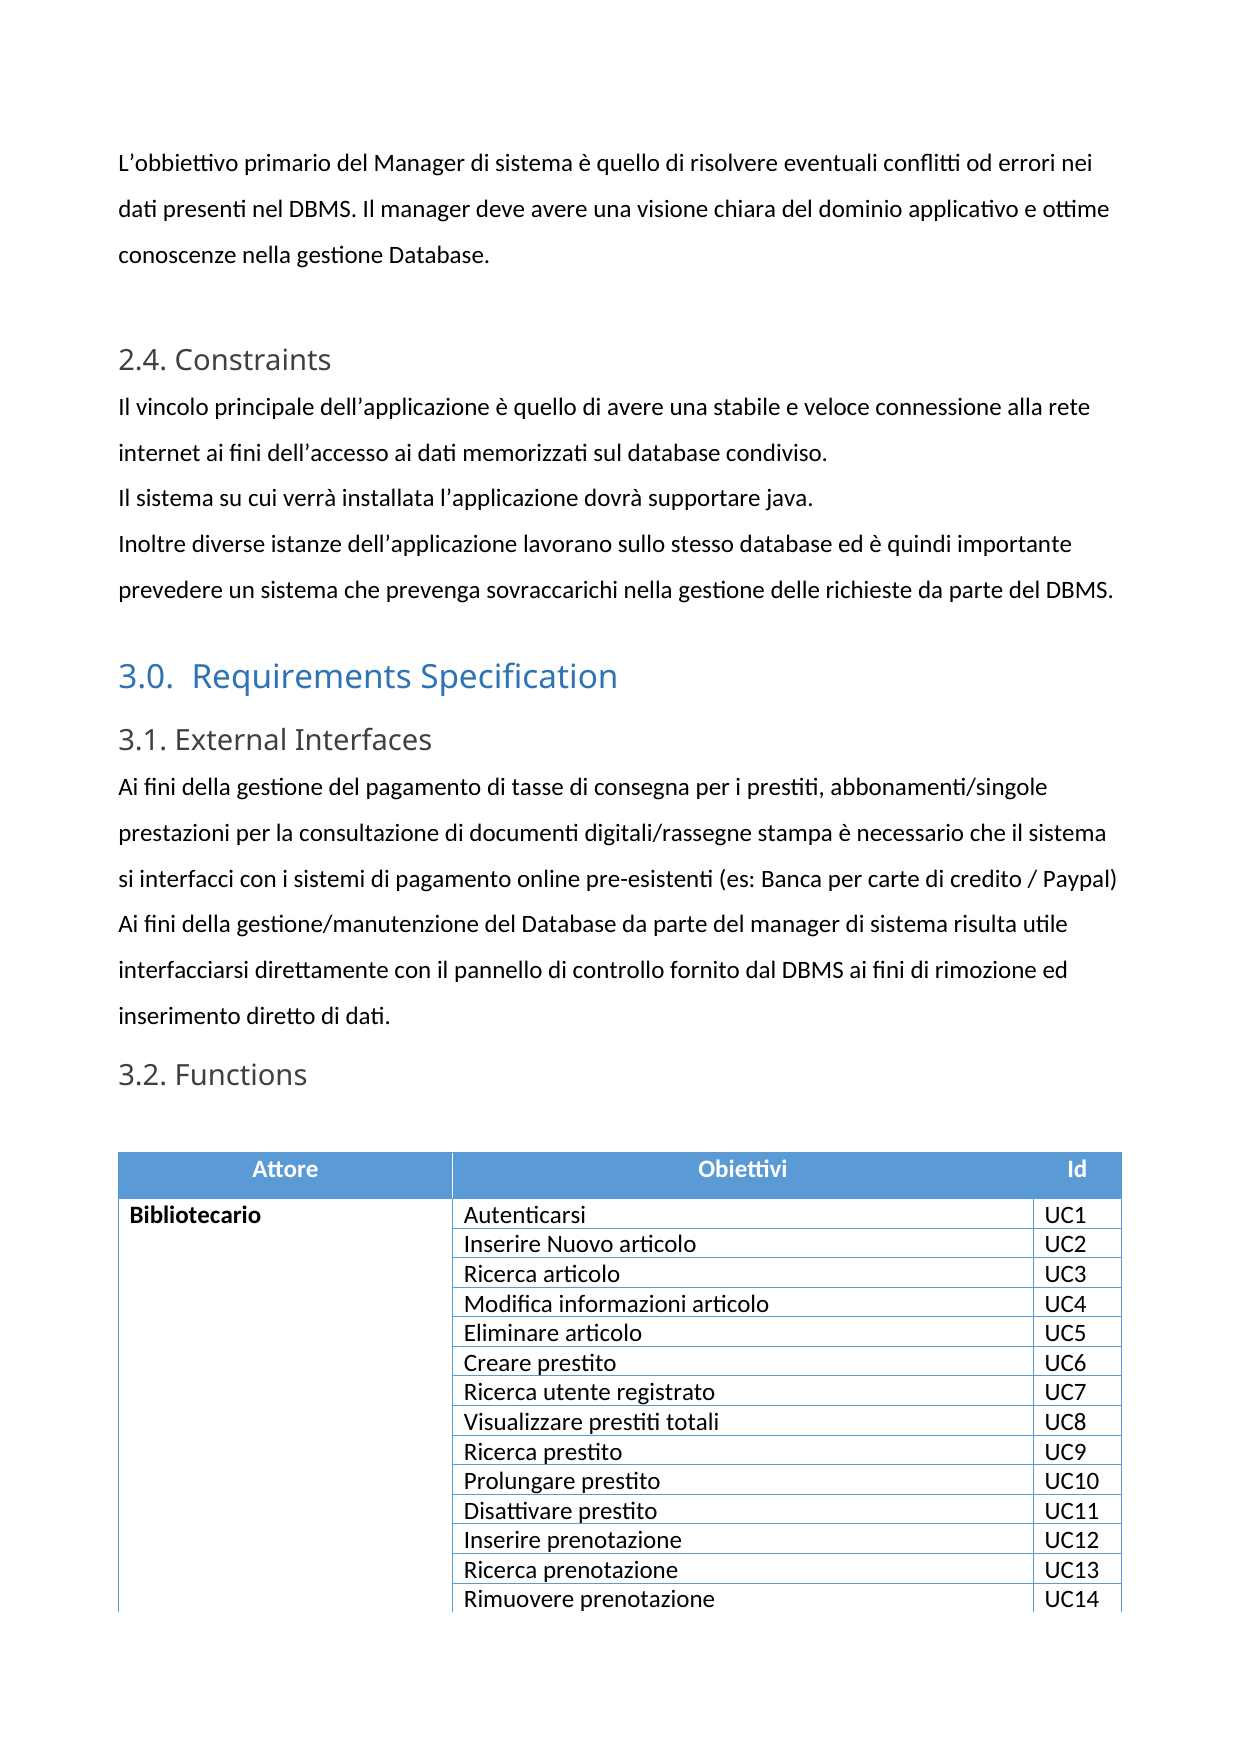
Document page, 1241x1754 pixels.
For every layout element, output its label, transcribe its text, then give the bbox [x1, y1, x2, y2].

subtitle 3.1. External Interfaces [118, 719, 1122, 759]
table_cell Ricerca prenotazione [453, 1554, 1033, 1582]
table_header Id [1033, 1153, 1121, 1198]
table_cell Modifica informazioni articolo [453, 1288, 1033, 1316]
subtitle 2.4. Constraints [118, 339, 1122, 378]
table_cell UC2 [1034, 1229, 1121, 1257]
text Il sistema su cui verrà installata l’applicazione dovrà supportare java. [118, 482, 1122, 513]
table_cell Ricerca prestito [453, 1436, 1033, 1464]
table_cell Ricerca utente registrato [453, 1376, 1033, 1405]
text L’obbiettivo primario del Manager di sistema è quello di risolvere eventuali conflitti od errori nei dati presenti nel DBMS. Il manager deve avere una visione chiara del dominio applicativo e ottime conoscenze nella gestione Database. [118, 148, 1122, 269]
table_cell Autenticarsi [453, 1199, 1033, 1227]
table_cell Visualizzare prestiti totali [453, 1406, 1033, 1434]
table_cell UC5 [1034, 1317, 1121, 1346]
table_cell UC10 [1034, 1465, 1121, 1494]
text Ai fini della gestione/manutenzione del Database da parte del manager di sistema risulta utile interfacciarsi direttamente con il pannello di controllo fornito dal DBMS ai fini di rimozione ed inserimento diretto di dati. [118, 909, 1122, 1031]
text Il vincolo principale dell’applicazione è quello di avere una stabile e veloce connessione alla rete internet ai fini dell’accesso ai dati memorizzati sul database condiviso. [118, 391, 1122, 467]
text Ai fini della gestione del pagamento di tasse di consegna per i prestiti, abbonamenti/singole prestazioni per la consultazione di documenti digitali/rassegne stampa è necessario che il sistema si interfacci con i sistemi di pagamento online pre-esistenti (es: Banca per carte di credito / Paypal) [118, 771, 1122, 893]
text Inoltre diverse istanze dell’applicazione lavorano sullo stesso database ed è quindi importante prevedere un sistema che prevenga sovraccarichi nella gestione delle richieste da parte del DBMS. [118, 528, 1122, 604]
table_cell Creare prestito [453, 1347, 1033, 1375]
subtitle 3.0. Requirements Specification [118, 653, 1122, 698]
table_header Attore [119, 1153, 452, 1198]
table_cell UC11 [1034, 1495, 1121, 1523]
table_cell Bibliotecario [119, 1199, 452, 1612]
table_cell UC13 [1034, 1554, 1121, 1582]
table_cell Eliminare articolo [453, 1317, 1033, 1346]
table_cell UC3 [1034, 1258, 1121, 1287]
table_header Obiettivi [453, 1153, 1033, 1198]
table_cell UC12 [1034, 1524, 1121, 1553]
table_cell UC14 [1034, 1584, 1121, 1612]
subtitle 3.2. Functions [118, 1054, 1122, 1094]
table_cell Inserire prenotazione [453, 1524, 1033, 1553]
table_cell Rimuovere prenotazione [453, 1584, 1033, 1612]
table_cell UC9 [1034, 1436, 1121, 1464]
table_cell Disattivare prestito [453, 1495, 1033, 1523]
table_cell Prolungare prestito [453, 1465, 1033, 1494]
table_cell Inserire Nuovo articolo [453, 1229, 1033, 1257]
table_cell UC1 [1034, 1199, 1121, 1227]
table_cell UC7 [1034, 1376, 1121, 1405]
table_cell UC6 [1034, 1347, 1121, 1375]
table_cell Ricerca articolo [453, 1258, 1033, 1287]
table_cell UC4 [1034, 1288, 1121, 1316]
table_cell UC8 [1034, 1406, 1121, 1434]
